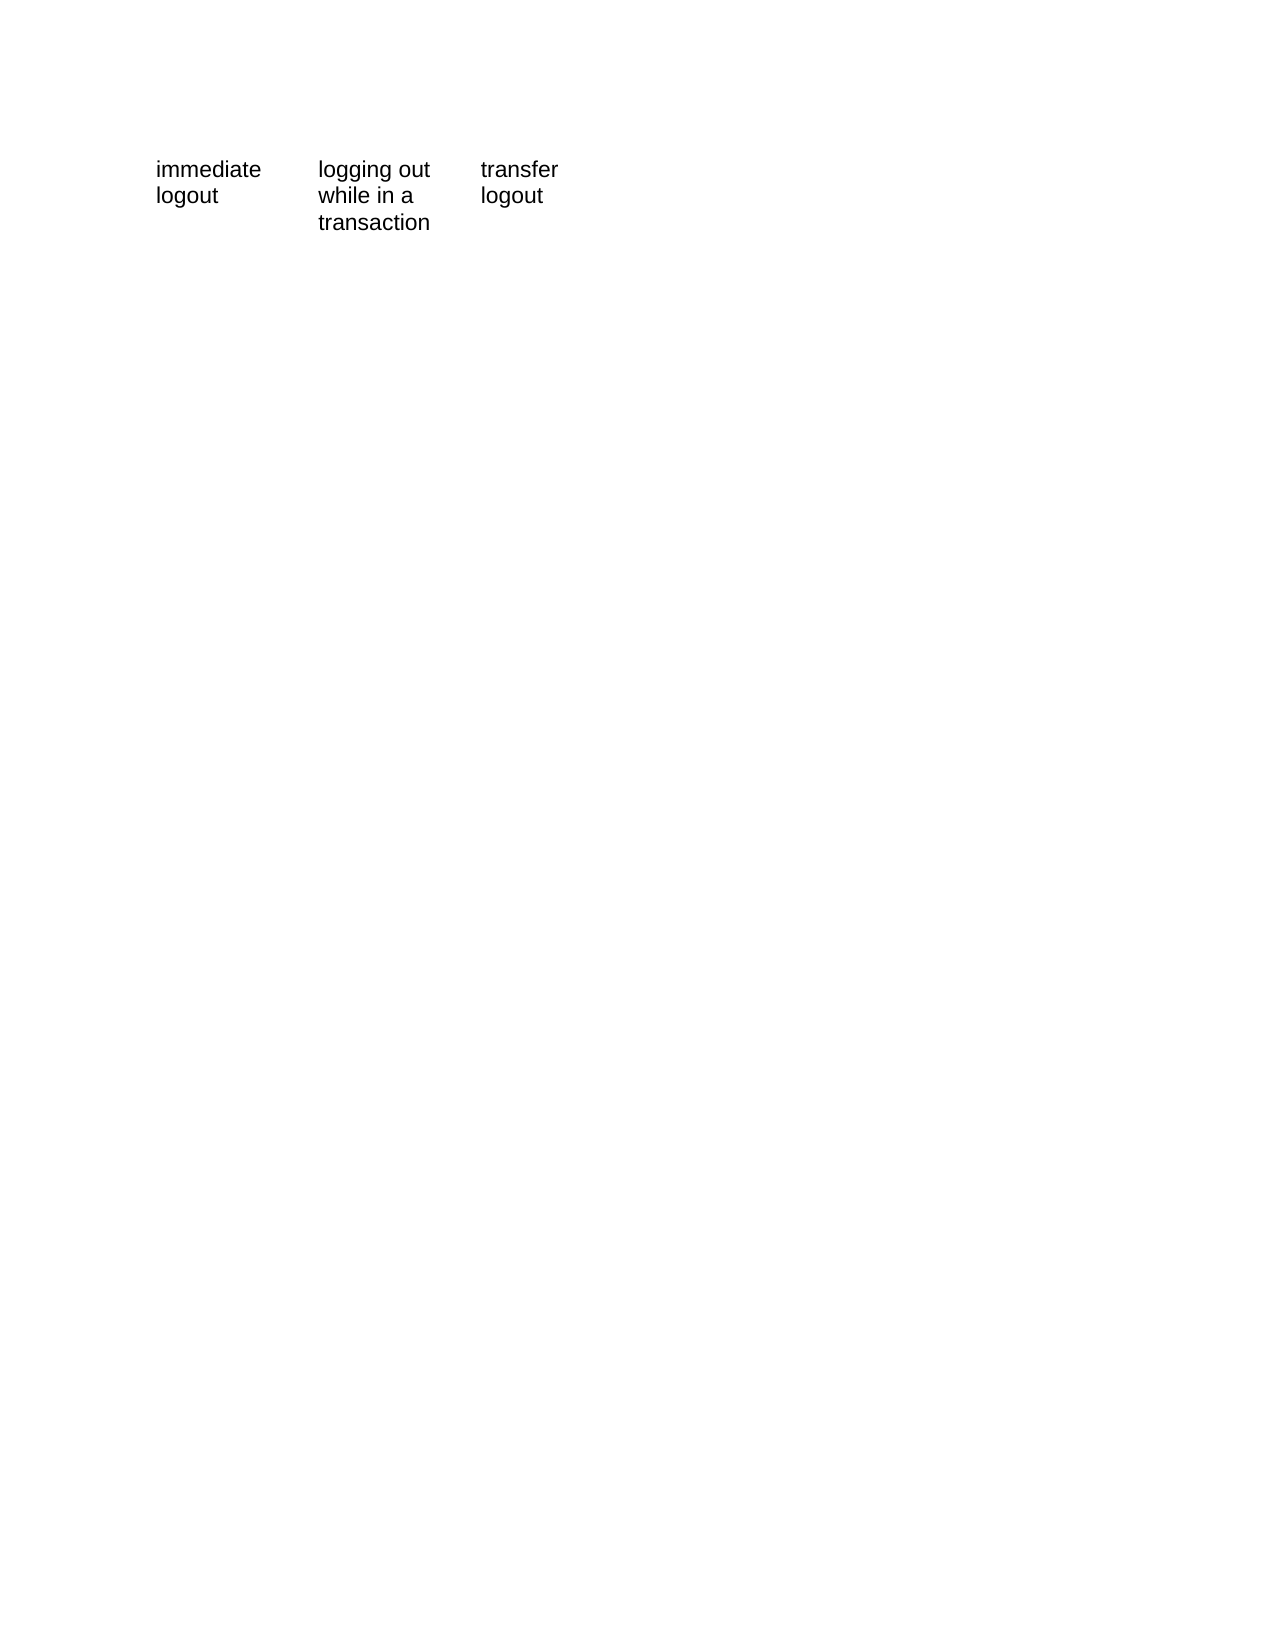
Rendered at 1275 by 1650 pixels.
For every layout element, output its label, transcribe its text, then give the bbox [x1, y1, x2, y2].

table_cell transfer logout [475, 150, 637, 241]
table_cell [963, 150, 1125, 241]
table_cell immediate logout [150, 150, 312, 241]
table_cell [638, 150, 800, 241]
table_cell [800, 150, 962, 241]
table_cell logging out while in a transaction [313, 150, 475, 241]
